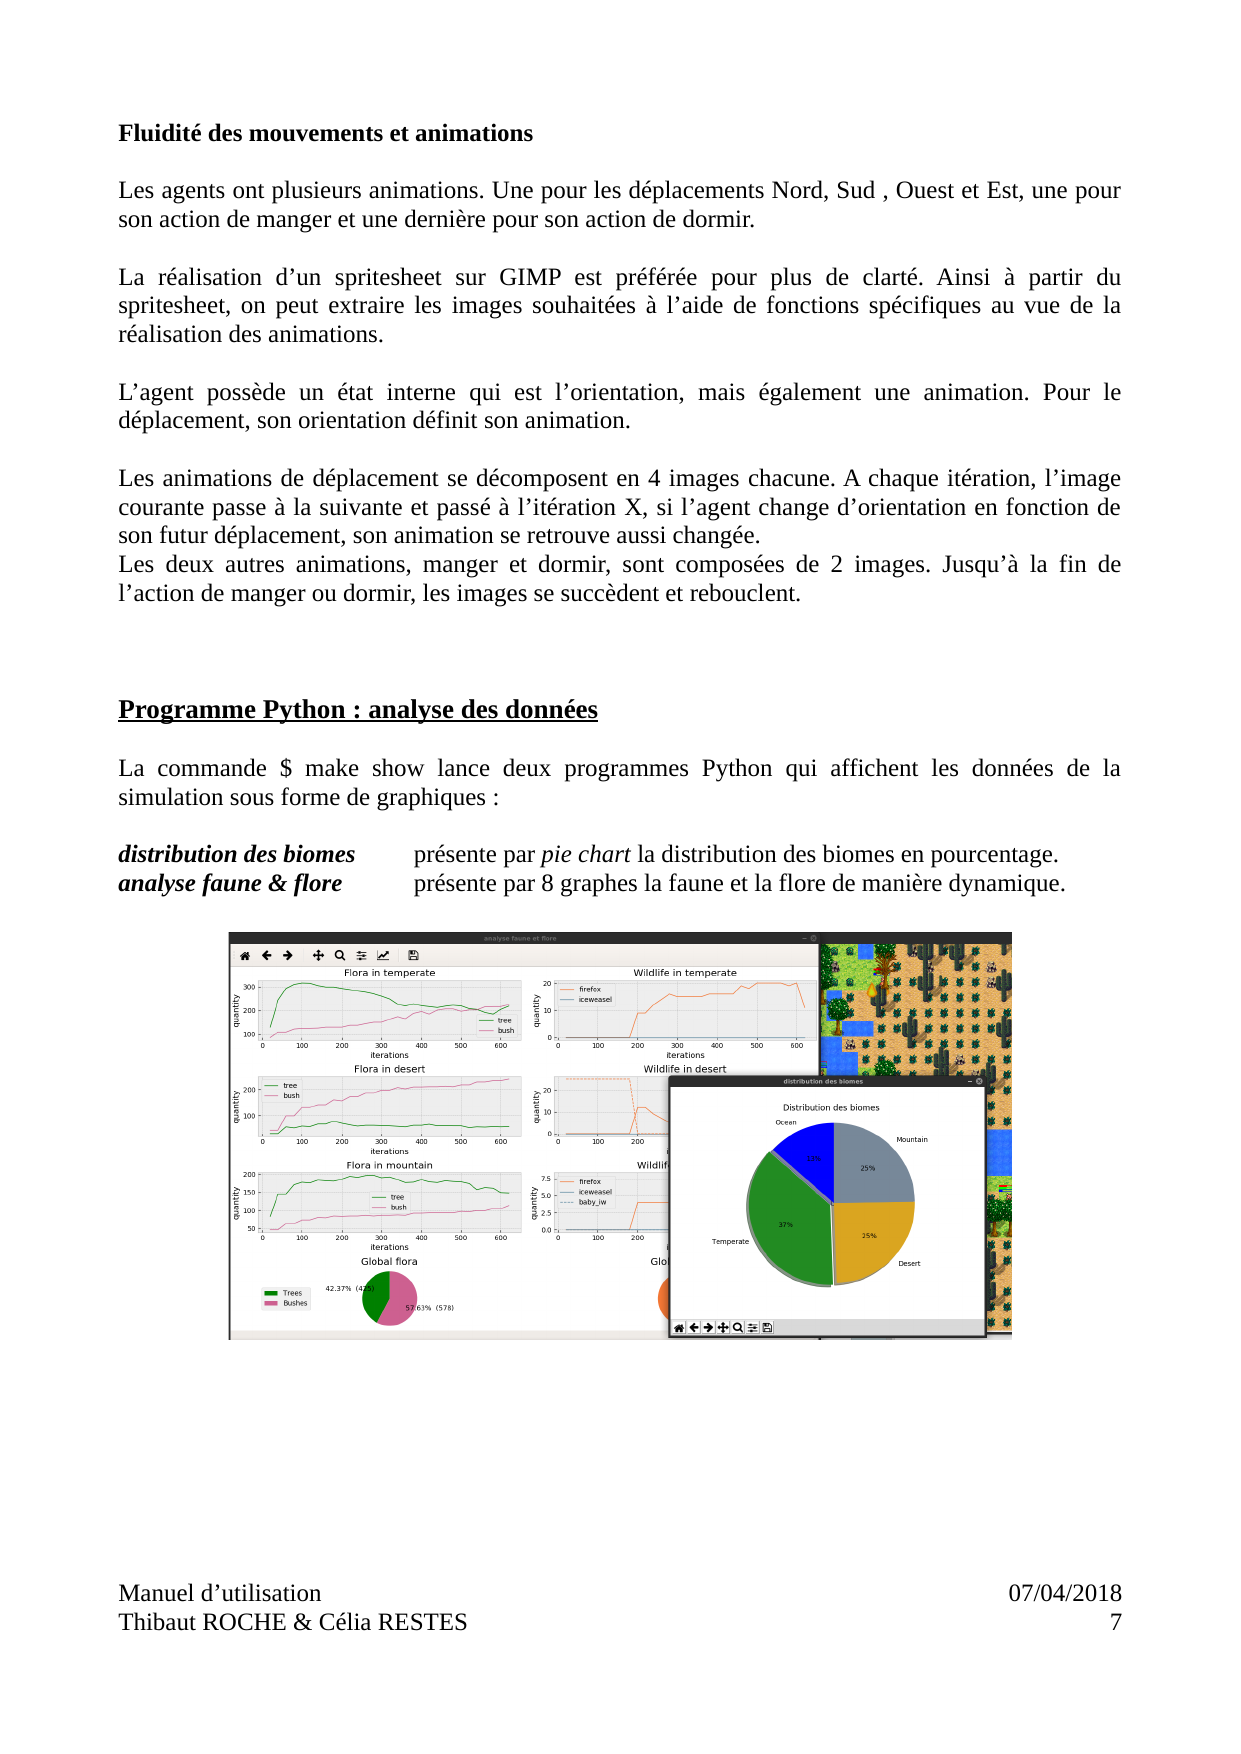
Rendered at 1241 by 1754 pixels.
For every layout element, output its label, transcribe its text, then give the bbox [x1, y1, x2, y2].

text Les agents ont plusieurs animations. Une pour les déplacements Nord, Sud , Ouest et Est, une pour son action de manger et une dernière pour son action de dormir. [118, 176, 1122, 233]
text La réalisation d’un spritesheet sur GIMP est préférée pour plus de clarté. Ainsi à partir du spritesheet, on peut extraire les images souhaitées à l’aide de fonctions spécifiques au vue de la réalisation des animations. [118, 262, 1122, 348]
text distribution des biomes présente par pie chart la distribution des biomes en pourcentage. [118, 839, 1122, 868]
text analyse faune & flore présente par 8 graphes la faune et la flore de manière dynamique. [118, 868, 1122, 897]
text Les deux autres animations, manger et dormir, sont composées de 2 images. Jusqu’à la fin de l’action de manger ou dormir, les images se succèdent et rebouclent. [118, 549, 1122, 607]
text La commande $ make show lance deux programmes Python qui affichent les données de la simulation sous forme de graphiques : [118, 753, 1122, 811]
text Fluidité des mouvements et animations [118, 118, 1122, 147]
text Programme Python : analyse des données [118, 693, 1122, 724]
picture [228, 932, 1012, 1340]
text Les animations de déplacement se décomposent en 4 images chacune. A chaque itération, l’image courante passe à la suivante et passé à l’itération X, si l’agent change d’orientation en fonction de son futur déplacement, son animation se retrouve aussi changée. [118, 463, 1122, 549]
text L’agent possède un état interne qui est l’orientation, mais également une animation. Pour le déplacement, son orientation définit son animation. [118, 377, 1122, 434]
